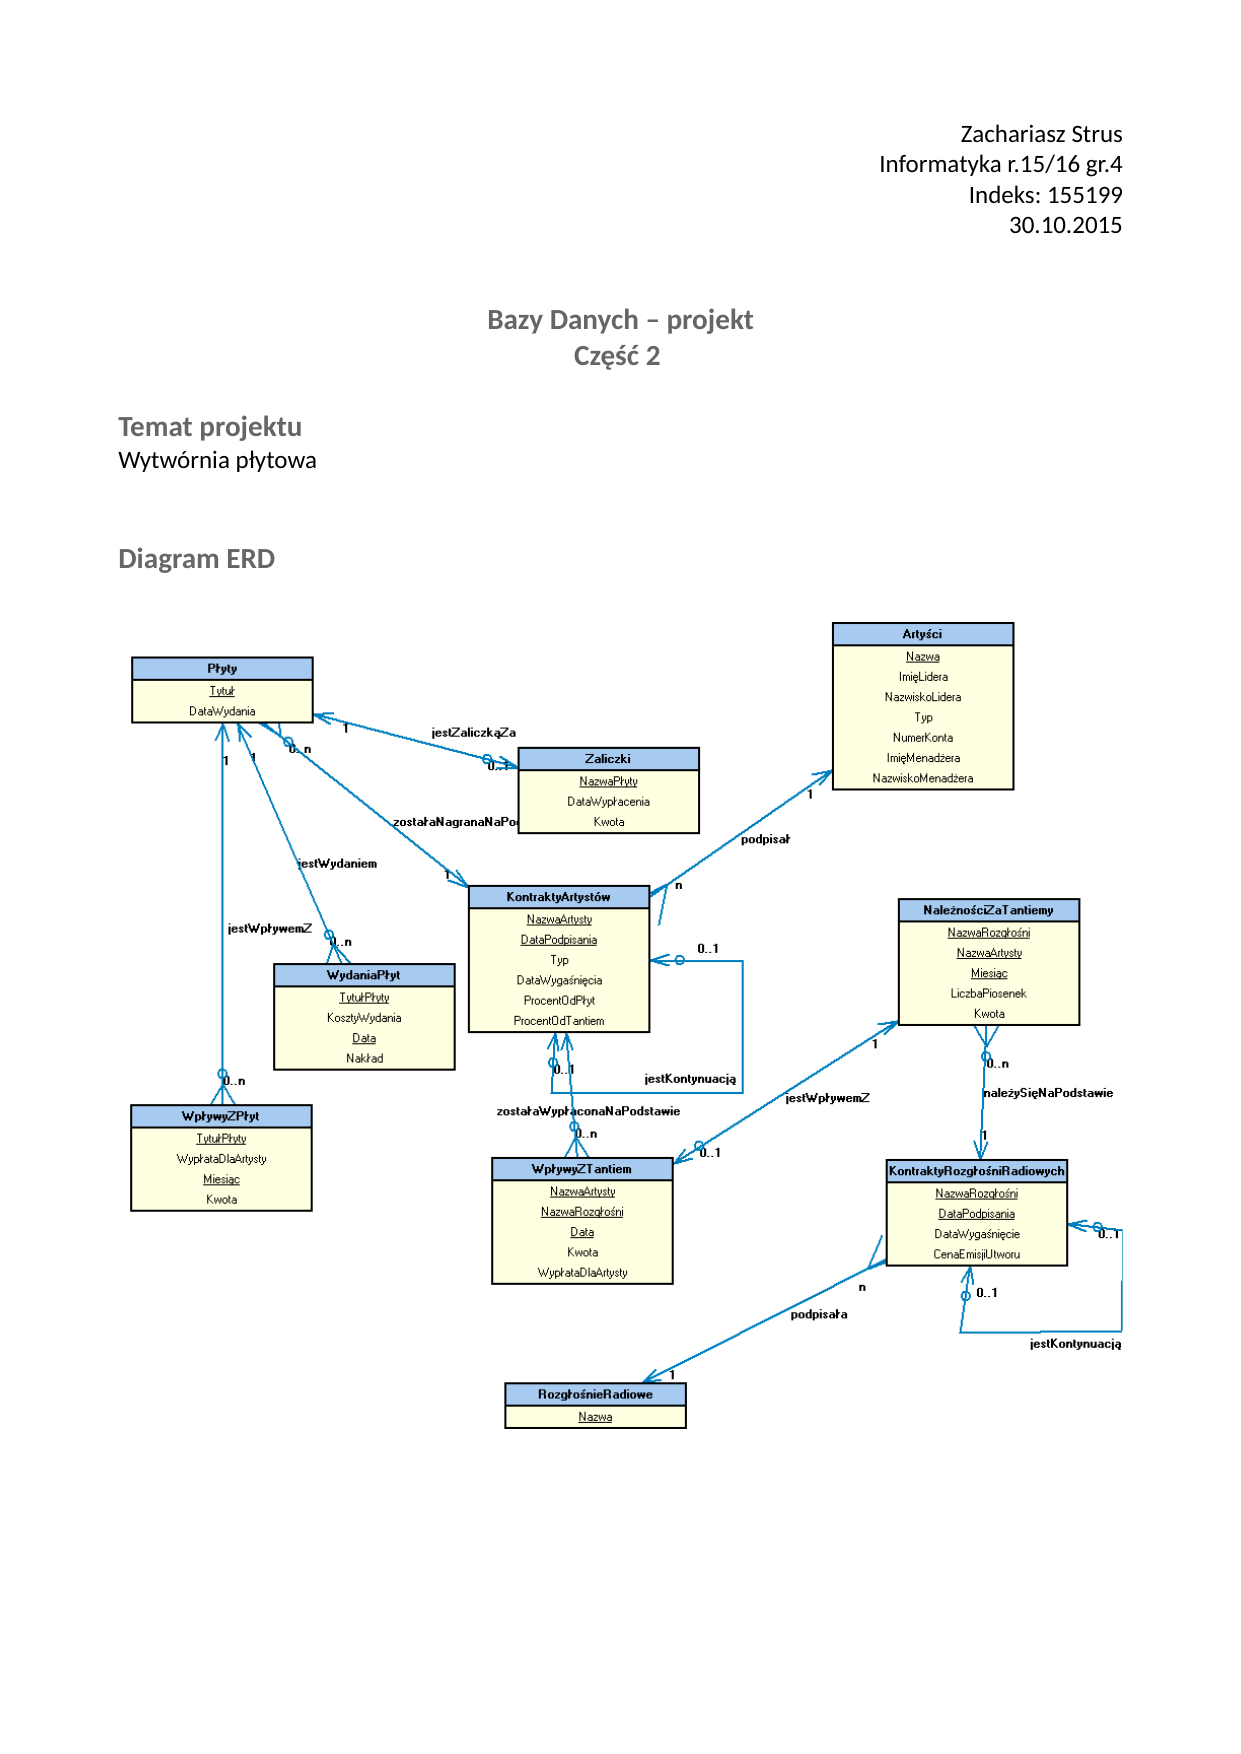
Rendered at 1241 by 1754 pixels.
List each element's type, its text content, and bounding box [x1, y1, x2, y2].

text 30.10.2015 [118, 210, 1123, 240]
text Bazy Danych – projekt [118, 301, 1123, 337]
text Informatyka r.15/16 gr.4 [118, 149, 1123, 179]
text Zachariasz Strus [118, 118, 1123, 149]
text Temat projektu [118, 408, 1123, 444]
text Diagram ERD [118, 540, 1123, 576]
picture [118, 622, 1123, 1429]
text Wytwórnia płytowa [118, 444, 1123, 474]
text Część 2 [118, 337, 1123, 372]
text Indeks: 155199 [118, 179, 1123, 210]
